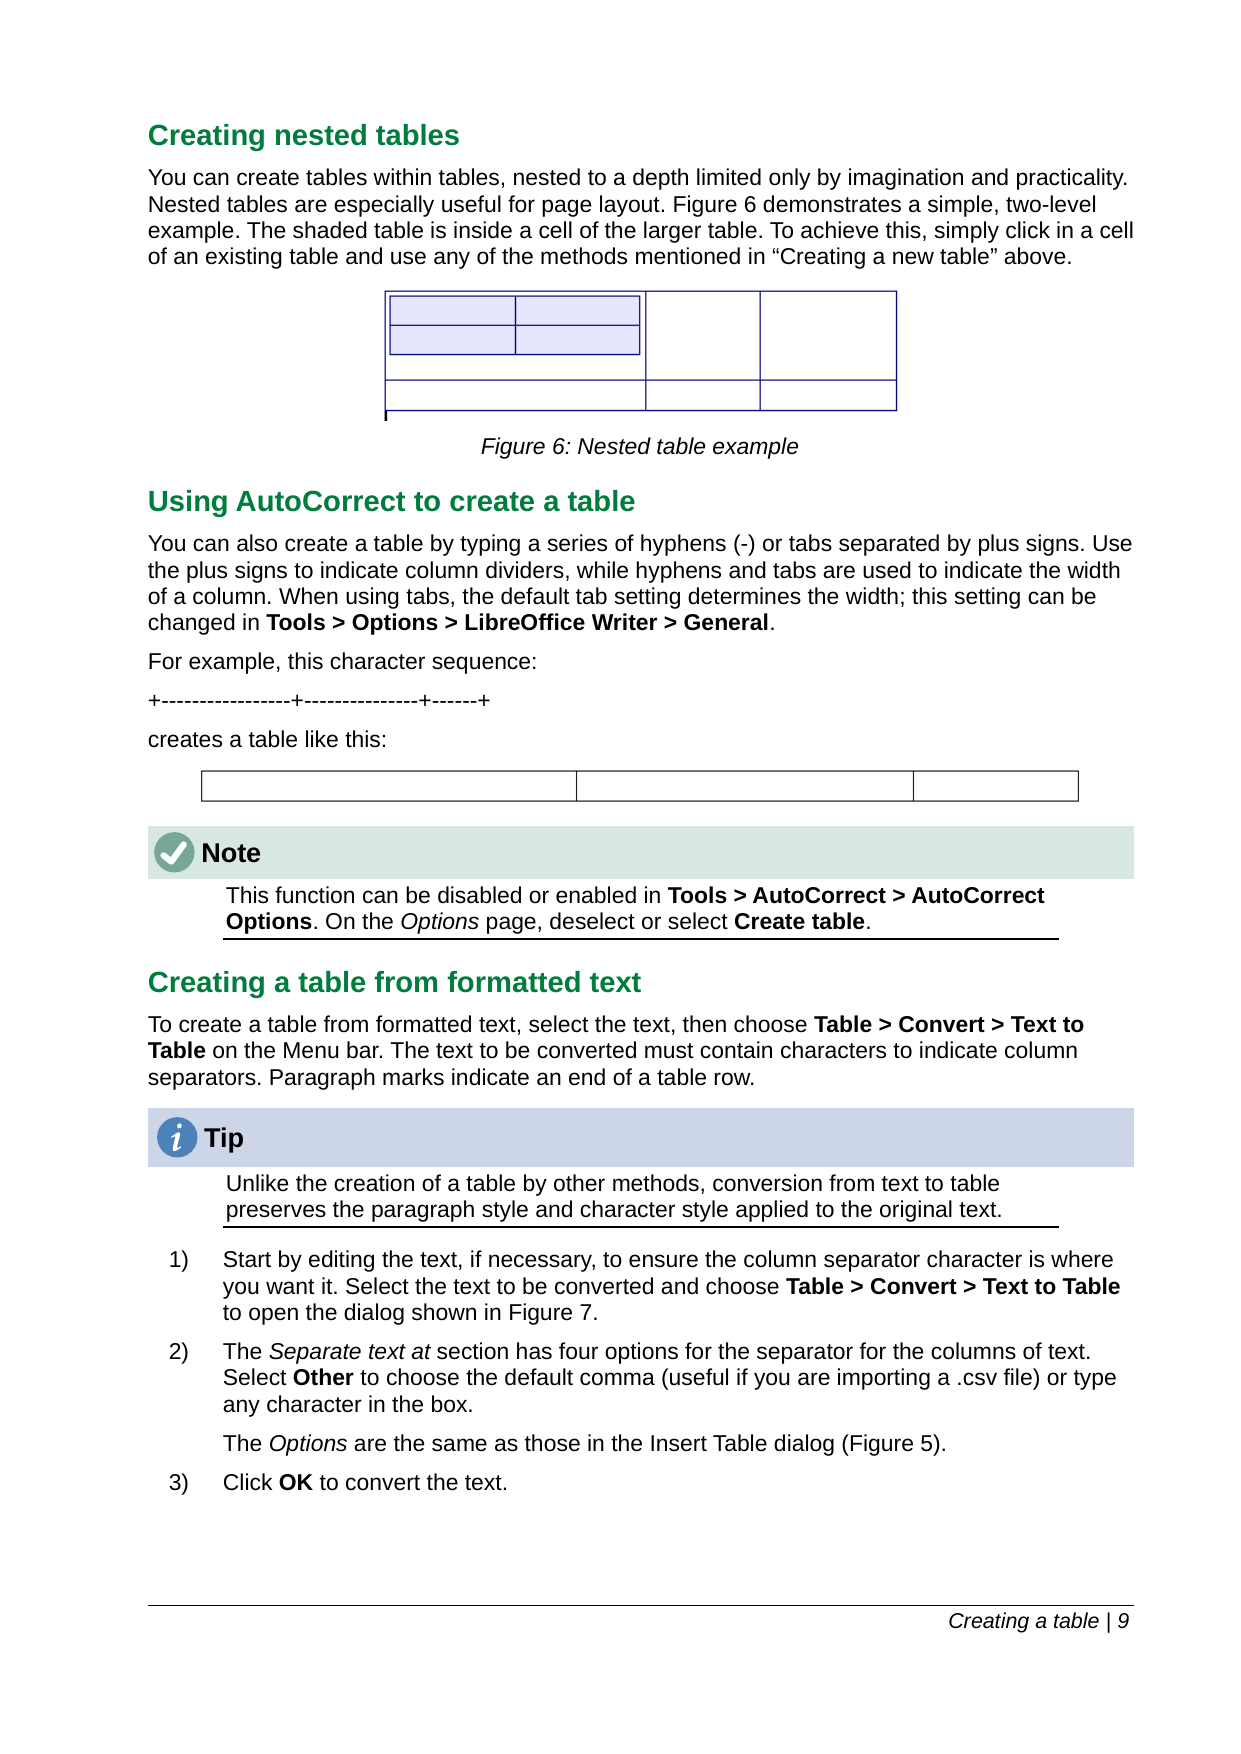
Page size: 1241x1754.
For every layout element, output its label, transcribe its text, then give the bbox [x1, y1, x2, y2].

list Click OK to convert the text. [189, 1468, 1134, 1495]
picture [375, 282, 907, 421]
list Start by editing the text, if necessary, to ensure the column separator character is where you want it. Select the text to be converted and choose Table > Convert > Text to Table to open the dialog shown in Figure 7. [189, 1246, 1134, 1326]
list The Separate text at section has four options for the separator for the columns of text. Select Other to choose the default comma (useful if you are importing a .csv file) or type any character in the box. [189, 1338, 1134, 1417]
text This function can be disabled or enabled in Tools > AutoCorrect > AutoCorrect Options. On the Options page, deselect or select Create table. [223, 879, 1059, 938]
picture [197, 764, 1085, 808]
subtitle Using AutoCorrect to create a table [148, 484, 1134, 518]
text +-----------------+---------------+------+ [148, 687, 1134, 713]
text creates a table like this: [148, 726, 1134, 752]
subtitle Tip [148, 1108, 1134, 1167]
subtitle Creating a table from formatted text [148, 965, 1134, 998]
text You can also create a table by typing a series of hyphens (-) or tabs separated by plus signs. Use the plus signs to indicate column dividers, while hyphens and tabs are used to indicate the width of a column. When using tabs, the default tab setting determines the width; this setting can be changed in Tools > Options > LibreOffice Writer > General. [148, 530, 1134, 636]
subtitle Creating nested tables [148, 118, 1134, 152]
text Figure 6: Nested table example [375, 433, 906, 459]
list You can create tables within tables, nested to a depth limited only by imagination and practicality. Nested tables are especially useful for page layout. Figure 6 demonstrates a simple, two-level example. The shaded table is inside a cell of the larger table. To achieve this, simply click in a cell of an existing table and use any of the methods mentioned in “Creating a new table” above. [148, 164, 1134, 269]
text Unlike the creation of a table by other methods, conversion from text to table preserves the paragraph style and character style applied to the original text. [223, 1167, 1059, 1226]
text To create a table from formatted text, select the text, then choose Table > Convert > Text to Table on the Menu bar. The text to be converted must contain characters to indicate column separators. Paragraph marks indicate an end of a table row. [148, 1011, 1134, 1090]
subtitle Note [148, 826, 1134, 879]
text For example, this character sequence: [148, 648, 1134, 674]
list The Options are the same as those in the Insert Table dialog (Figure 5). [189, 1429, 1134, 1456]
